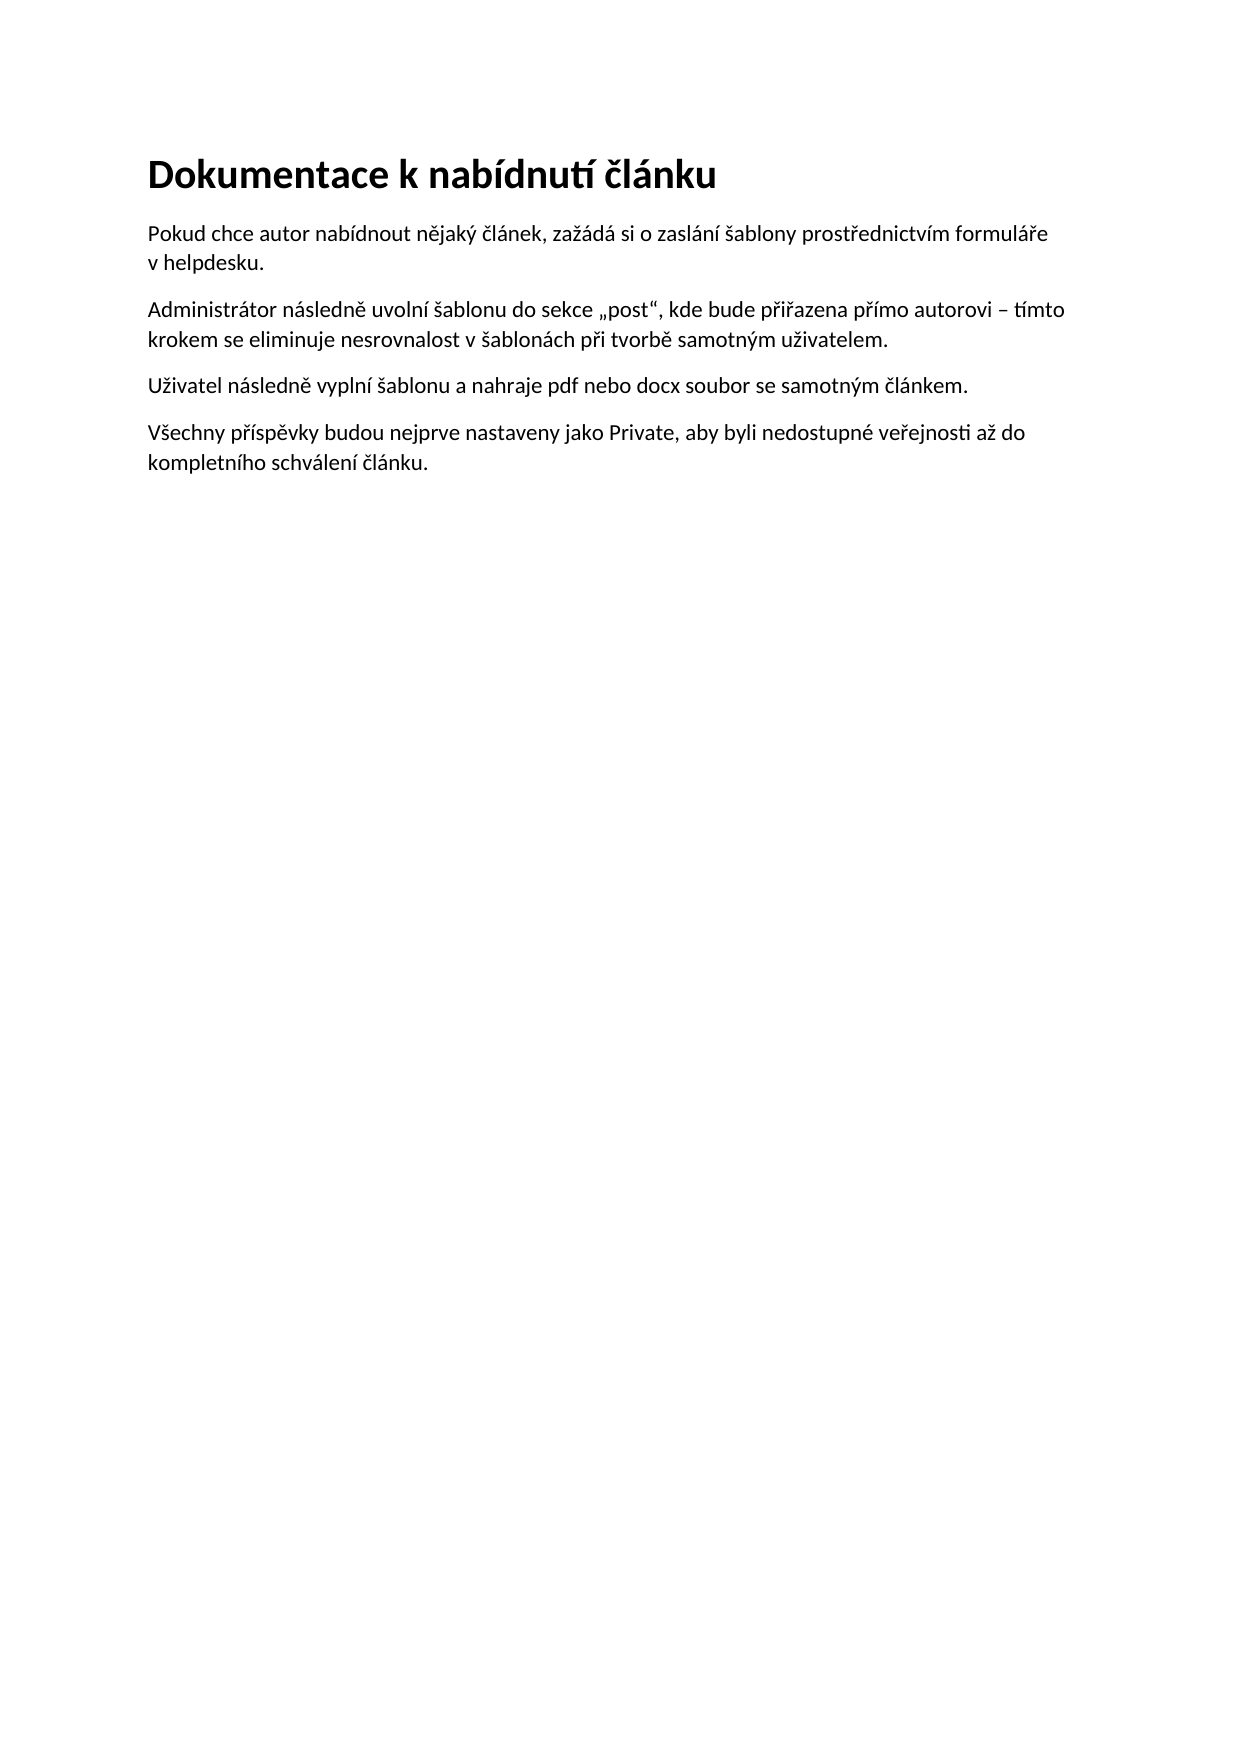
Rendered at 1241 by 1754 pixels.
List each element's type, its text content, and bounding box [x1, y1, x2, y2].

text Všechny příspěvky budou nejprve nastaveny jako Private, aby byli nedostupné veřejnosti až do kompletního schválení článku. [148, 418, 1093, 506]
text Pokud chce autor nabídnout nějaký článek, zažádá si o zaslání šablony prostřednictvím formuláře v helpdesku. [148, 219, 1093, 277]
text Dokumentace k nabídnutí článku [148, 148, 1093, 198]
text Administrátor následně uvolní šablonu do sekce „post“, kde bude přiřazena přímo autorovi – tímto krokem se eliminuje nesrovnalost v šablonách při tvorbě samotným uživatelem. [148, 295, 1093, 353]
text Uživatel následně vyplní šablonu a nahraje pdf nebo docx soubor se samotným článkem. [148, 372, 1093, 399]
